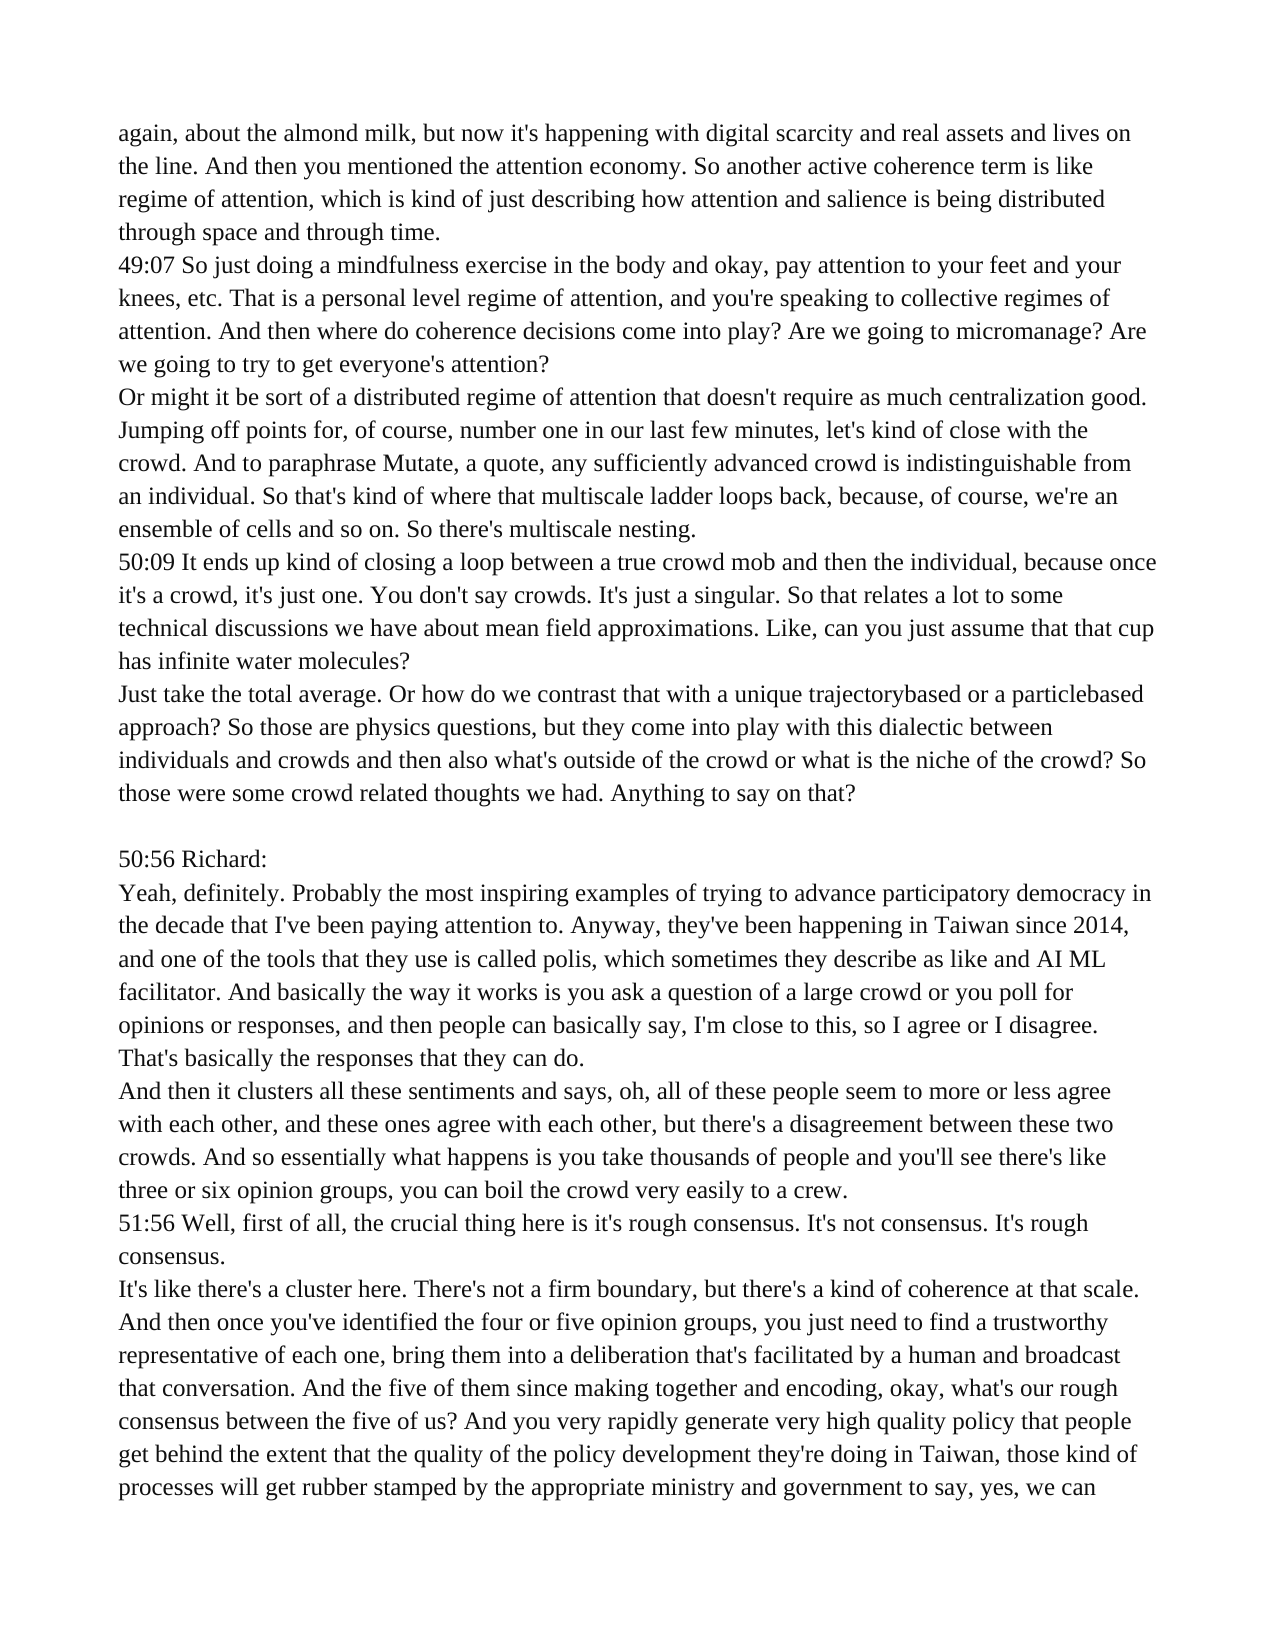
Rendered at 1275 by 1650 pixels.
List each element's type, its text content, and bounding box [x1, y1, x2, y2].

text 50:09 It ends up kind of closing a loop between a true crowd mob and then the individual, because once it's a crowd, it's just one. You don't say crowds. It's just a singular. So that relates a lot to some technical discussions we have about mean field approximations. Like, can you just assume that that cup has infinite water molecules? [118, 547, 1157, 675]
text Just take the total average. Or how do we contrast that with a unique trajectorybased or a particlebased approach? So those are physics questions, but they come into play with this dialectic between individuals and crowds and then also what's outside of the crowd or what is the niche of the crowd? So those were some crowd related thoughts we had. Anything to say on that? [118, 679, 1157, 807]
text again, about the almond milk, but now it's happening with digital scarcity and real assets and lives on the line. And then you mentioned the attention economy. So another active coherence term is like regime of attention, which is kind of just describing how attention and salience is being distributed through space and through time. [118, 118, 1157, 246]
text Yeah, definitely. Probably the most inspiring examples of trying to advance participatory democracy in the decade that I've been paying attention to. Anyway, they've been happening in Taiwan since 2014, and one of the tools that they use is called polis, which sometimes they describe as like and AI ML facilitator. And basically the way it works is you ask a question of a large crowd or you poll for opinions or responses, and then people can basically say, I'm close to this, so I agree or I disagree. That's basically the responses that they can do. [118, 878, 1157, 1071]
text 51:56 Well, first of all, the crucial thing here is it's rough consensus. It's not consensus. It's rough consensus. [118, 1208, 1157, 1269]
text 50:56 Richard: [118, 844, 1157, 873]
text Or might it be sort of a distributed regime of attention that doesn't require as much centralization good. Jumping off points for, of course, number one in our last few minutes, let's kind of close with the crowd. And to paraphrase Mutate, a quote, any sufficiently advanced crowd is indistinguishable from an individual. So that's kind of where that multiscale ladder loops back, because, of course, we're an ensemble of cells and so on. So there's multiscale nesting. [118, 382, 1157, 543]
text And then it clusters all these sentiments and says, oh, all of these people seem to more or less agree with each other, and these ones agree with each other, but there's a disagreement between these two crowds. And so essentially what happens is you take thousands of people and you'll see there's like three or six opinion groups, you can boil the crowd very easily to a crew. [118, 1076, 1157, 1203]
text It's like there's a cluster here. There's not a firm boundary, but there's a kind of coherence at that scale. And then once you've identified the four or five opinion groups, you just need to find a trustworthy representative of each one, bring them into a deliberation that's facilitated by a human and broadcast that conversation. And the five of them since making together and encoding, okay, what's our rough consensus between the five of us? And you very rapidly generate very high quality policy that people get behind the extent that the quality of the policy development they're doing in Taiwan, those kind of processes will get rubber stamped by the appropriate ministry and government to say, yes, we can [118, 1274, 1157, 1501]
text 49:07 So just doing a mindfulness exercise in the body and okay, pay attention to your feet and your knees, etc. That is a personal level regime of attention, and you're speaking to collective regimes of attention. And then where do coherence decisions come into play? Are we going to micromanage? Are we going to try to get everyone's attention? [118, 250, 1157, 378]
